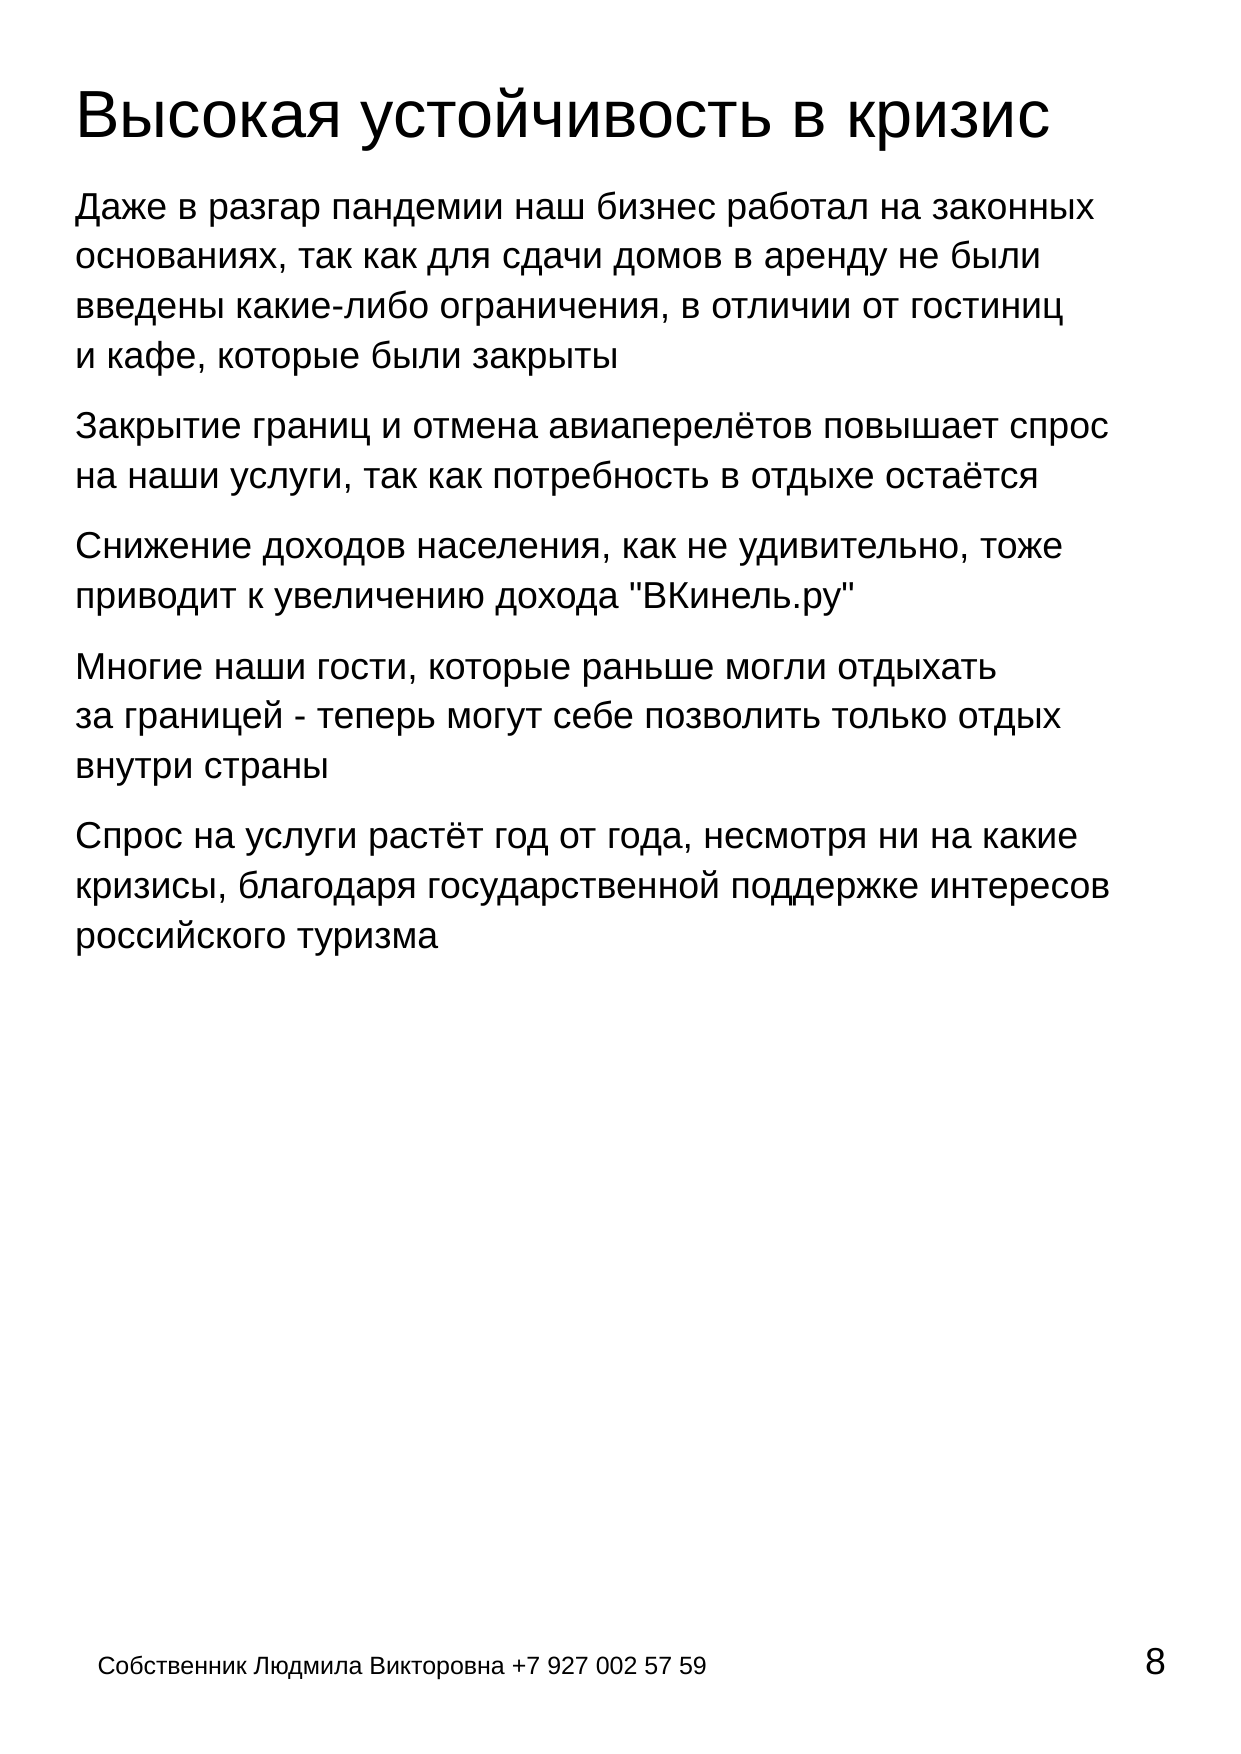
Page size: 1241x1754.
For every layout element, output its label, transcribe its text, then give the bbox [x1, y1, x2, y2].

text Даже в разгар пандемии наш бизнес работал на законных основаниях, так как для сдачи домов в аренду не были введены какие-либо ограничения, в отличии от гостиниц и кафе, которые были закрыты [75, 184, 1166, 376]
text Снижение доходов населения, как не удивительно, тоже приводит к увеличению дохода "ВКинель.ру" [75, 524, 1166, 616]
text Многие наши гости, которые раньше могли отдыхать за границей - теперь могут себе позволить только отдых внутри страны [75, 644, 1166, 786]
text Спрос на услуги растёт год от года, несмотря ни на какие кризисы, благодаря государственной поддержке интересов российского туризма [75, 814, 1166, 956]
text Закрытие границ и отмена авиаперелётов повышает спрос на наши услуги, так как потребность в отдыхе остаётся [75, 403, 1166, 496]
subtitle Высокая устойчивость в кризис [75, 75, 1166, 152]
